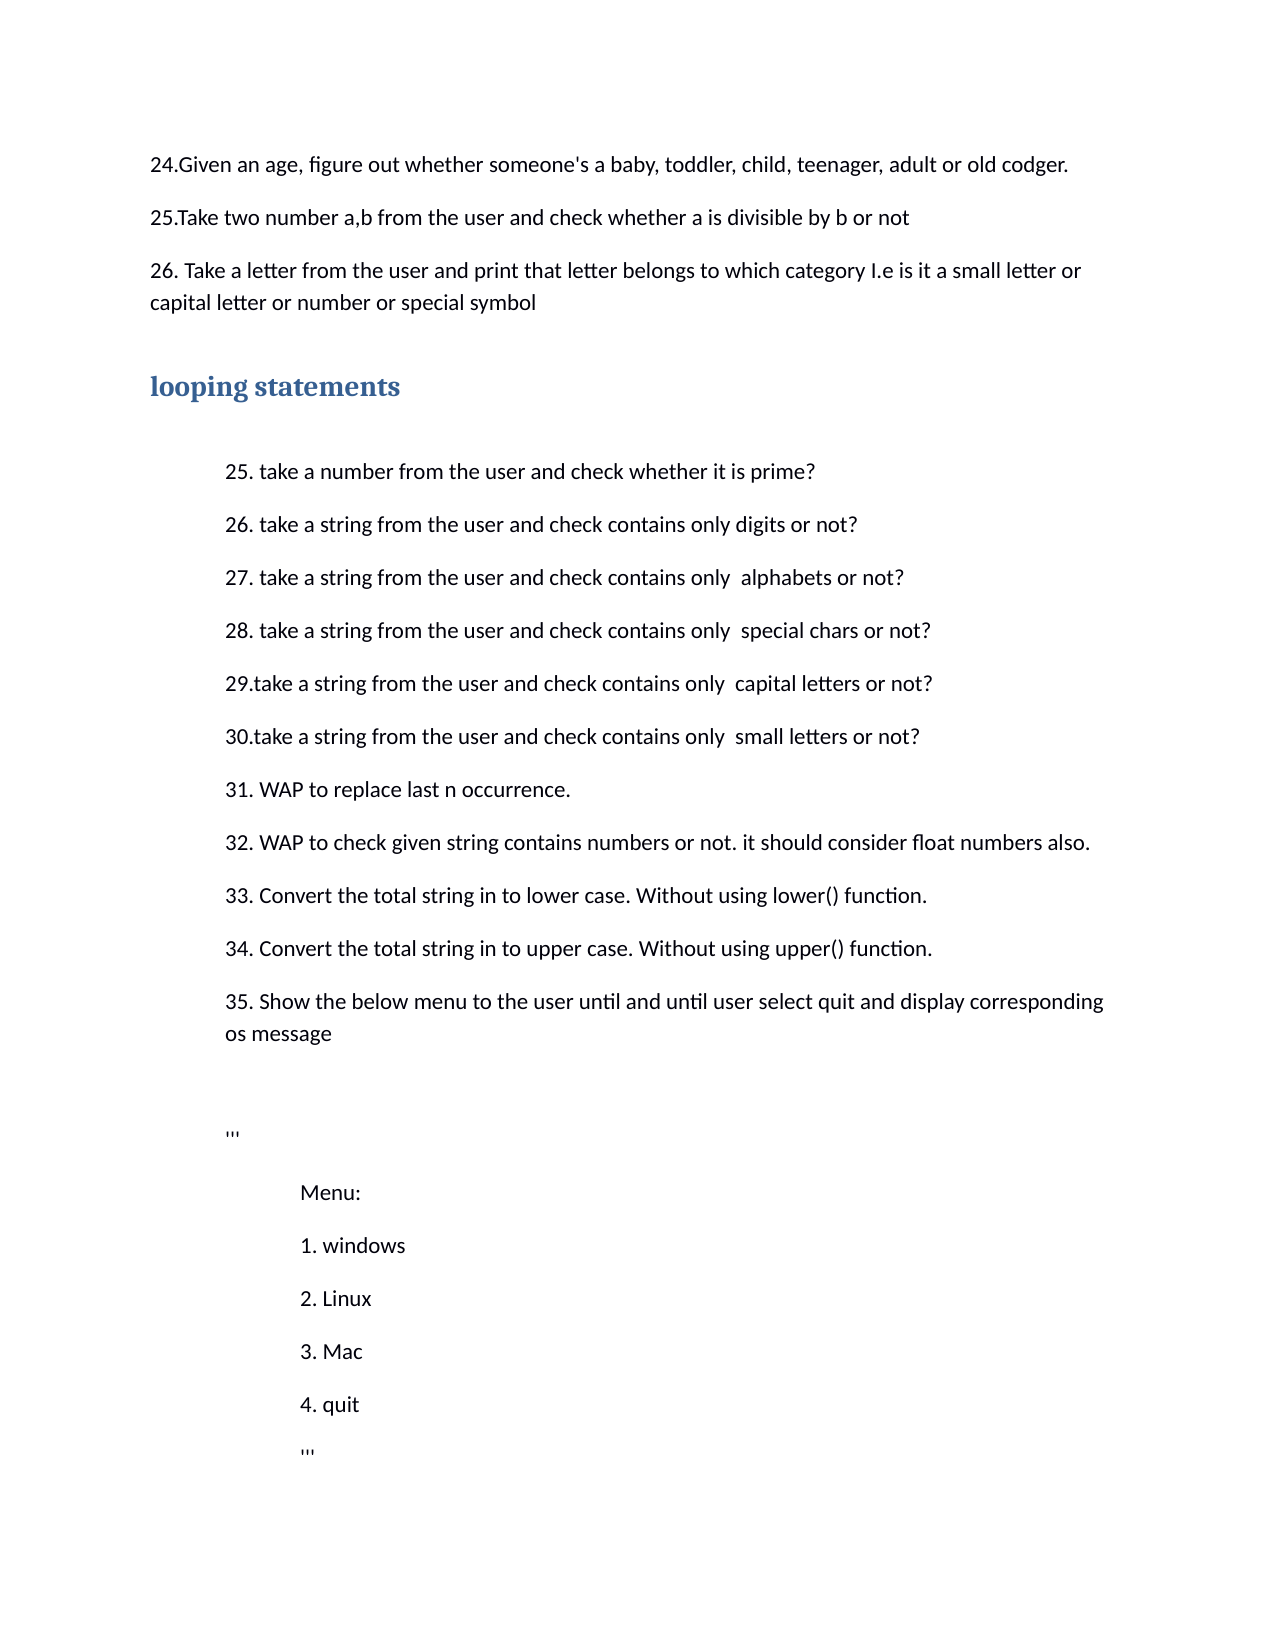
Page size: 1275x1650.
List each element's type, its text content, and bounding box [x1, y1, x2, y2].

subtitle looping statements [150, 370, 1125, 404]
list 27. take a string from the user and check contains only alphabets or not? [225, 563, 1125, 591]
text 2. Linux [225, 1284, 1125, 1312]
list 26. take a string from the user and check contains only digits or not? [225, 510, 1125, 538]
list 29.take a string from the user and check contains only capital letters or not? [225, 669, 1125, 697]
list 25.Take two number a,b from the user and check whether a is divisible by b or not [150, 203, 1125, 231]
list 25. take a number from the user and check whether it is prime? [225, 457, 1125, 485]
list 28. take a string from the user and check contains only special chars or not? [225, 616, 1125, 644]
text 4. quit [225, 1391, 1125, 1418]
list 33. Convert the total string in to lower case. Without using lower() function. [225, 881, 1125, 909]
text 1. windows [225, 1231, 1125, 1259]
list 34. Convert the total string in to upper case. Without using upper() function. [225, 934, 1125, 962]
text Menu: [225, 1178, 1125, 1206]
text 3. Mac [225, 1337, 1125, 1366]
text ''' [150, 1125, 1125, 1153]
list 24.Given an age, figure out whether someone's a baby, toddler, child, teenager, adult or old codger. [150, 150, 1125, 178]
text ''' [225, 1443, 1125, 1472]
list 35. Show the below menu to the user until and until user select quit and display corresponding os message [225, 987, 1125, 1047]
list 31. WAP to replace last n occurrence. [225, 775, 1125, 803]
list 30.take a string from the user and check contains only small letters or not? [225, 722, 1125, 750]
list 32. WAP to check given string contains numbers or not. it should consider float numbers also. [225, 828, 1125, 856]
list 26. Take a letter from the user and print that letter belongs to which category I.e is it a small letter or capital letter or number or special symbol [150, 256, 1125, 316]
